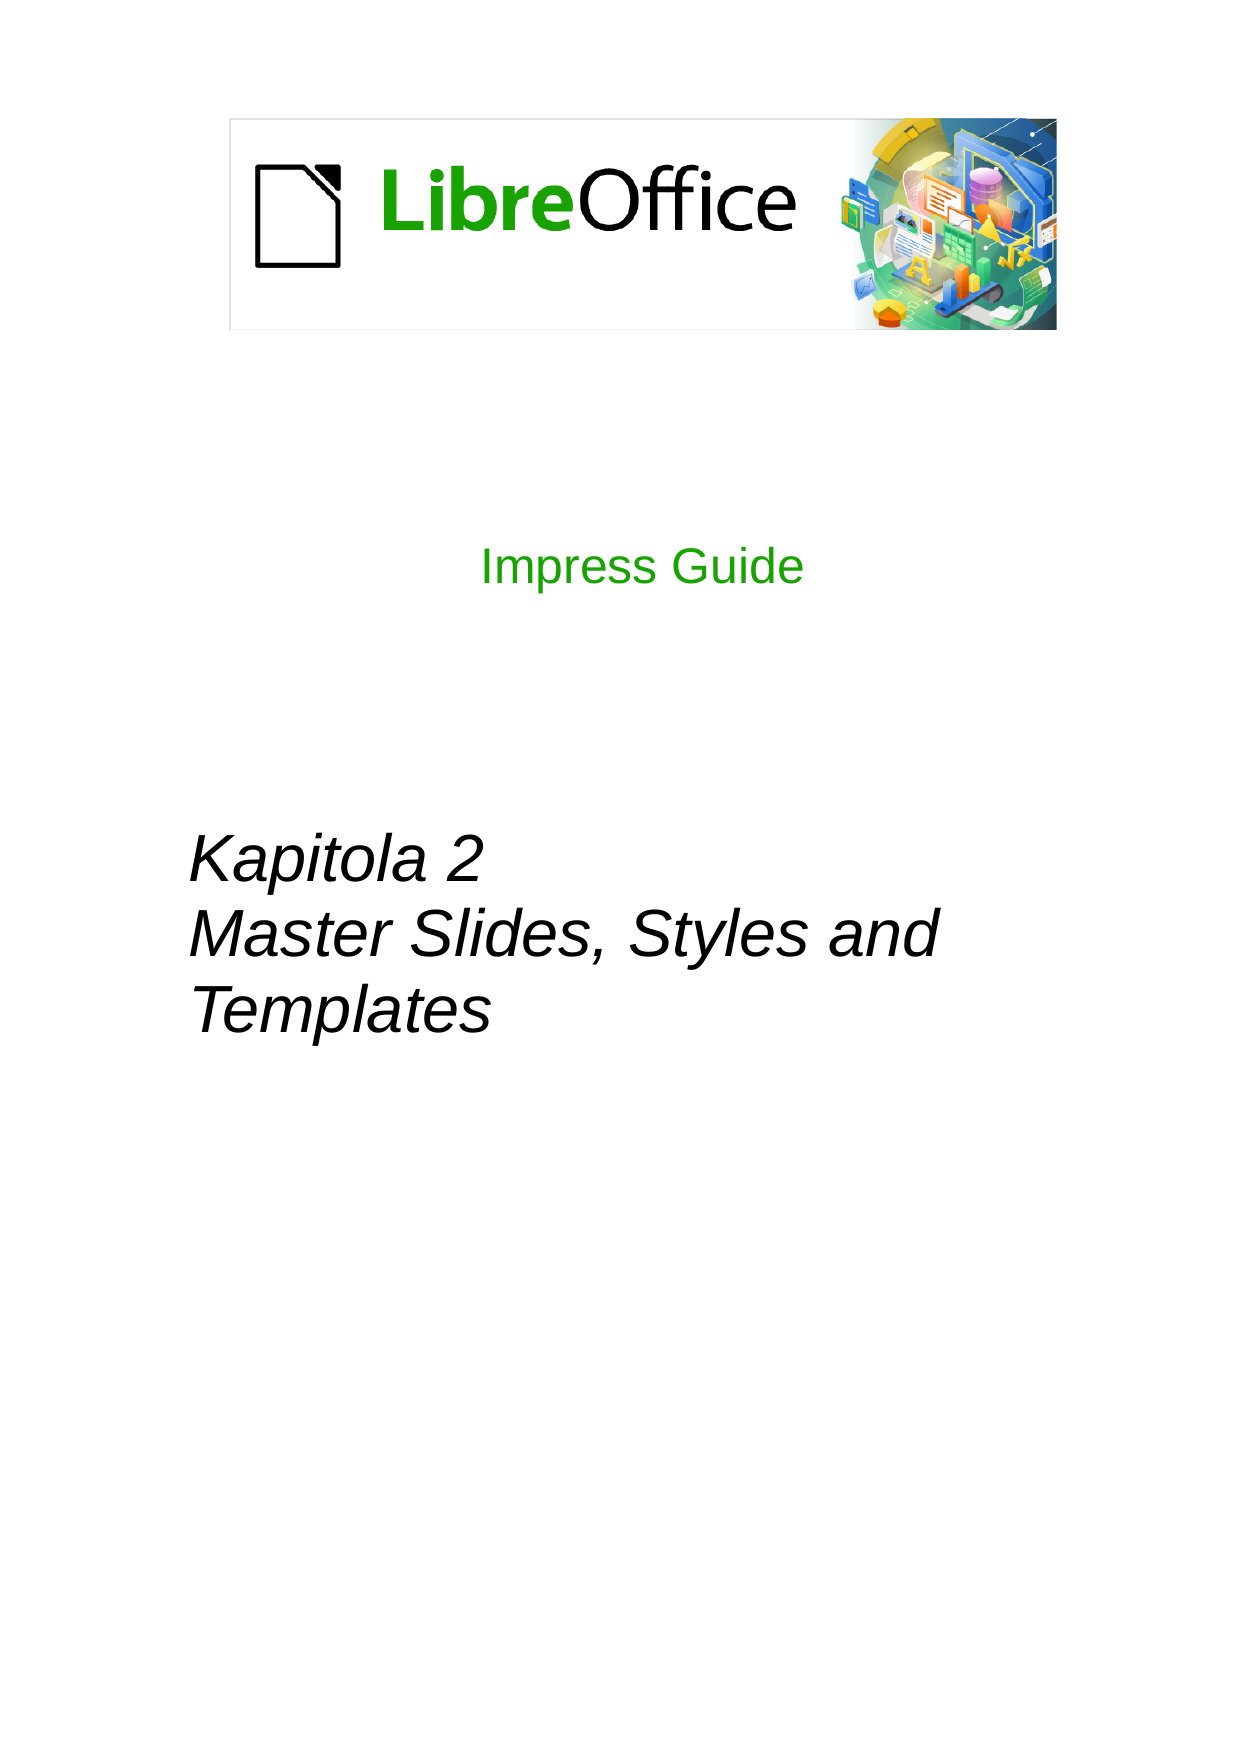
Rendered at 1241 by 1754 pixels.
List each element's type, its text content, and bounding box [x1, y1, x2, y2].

picture [229, 118, 1057, 330]
title Kapitola 2 Master Slides, Styles and Templates [188, 819, 1098, 1047]
text Průvodce programem Impress [188, 536, 1098, 594]
